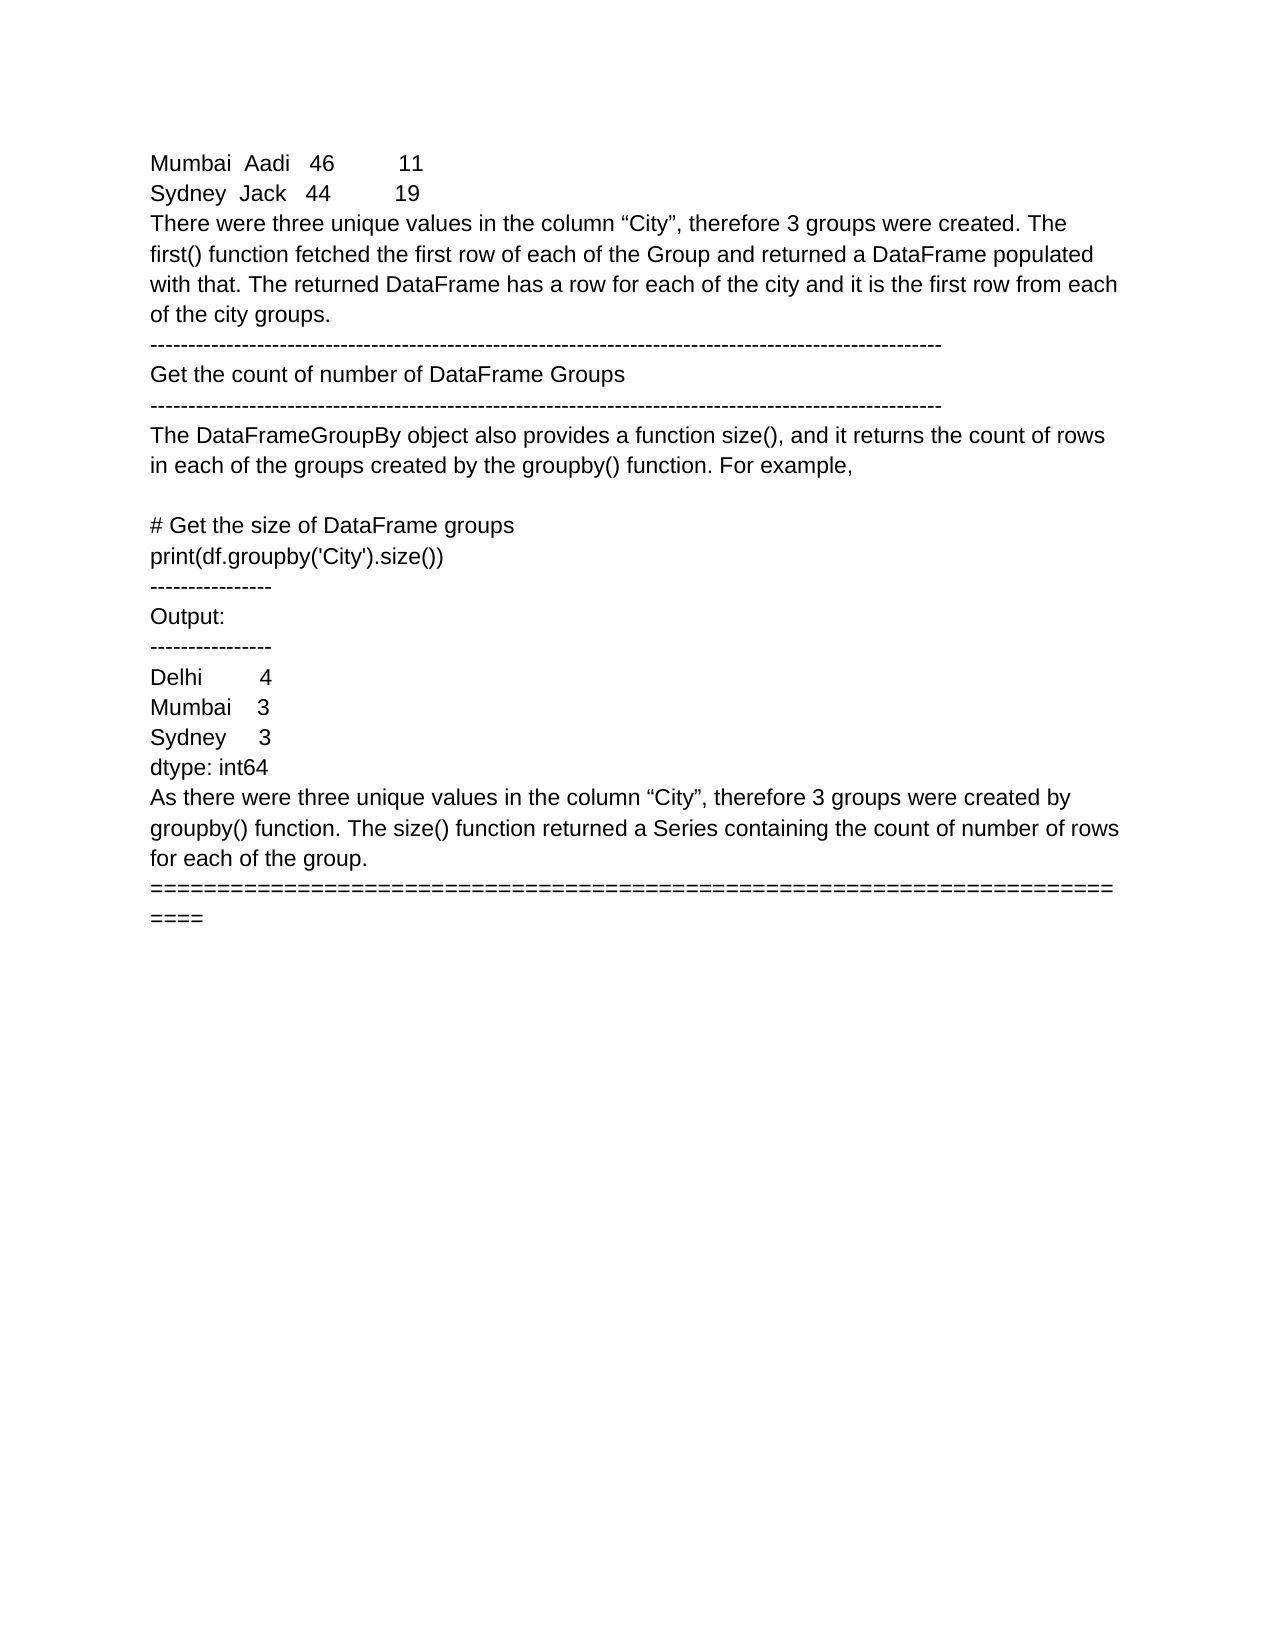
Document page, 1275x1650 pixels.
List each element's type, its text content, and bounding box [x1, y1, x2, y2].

text ---------------- [150, 633, 1125, 660]
text ============================================================================ [150, 875, 1125, 932]
text ---------------- [150, 573, 1125, 599]
text Delhi 4 [150, 663, 1125, 690]
text Sydney 3 [150, 724, 1125, 750]
text The DataFrameGroupBy object also provides a function size(), and it returns the count of rows in each of the groups created by the groupby() function. For example, [150, 422, 1125, 478]
text Mumbai Aadi 46 11 [150, 150, 1125, 176]
text Sydney Jack 44 19 [150, 180, 1125, 207]
text As there were three unique values in the column “City”, therefore 3 groups were created by groupby() function. The size() function returned a Series containing the count of number of rows for each of the group. [150, 784, 1125, 871]
text Output: [150, 603, 1125, 629]
text There were three unique values in the column “City”, therefore 3 groups were created. The first() function fetched the first row of each of the Group and returned a DataFrame populated with that. The returned DataFrame has a row for each of the city and it is the first row from each of the city groups. [150, 210, 1125, 327]
text # Get the size of DataFrame groups [150, 512, 1125, 539]
text print(df.groupby('City').size()) [150, 543, 1125, 569]
text -------------------------------------------------------------------------------------------------------- [150, 331, 1125, 358]
text dtype: int64 [150, 754, 1125, 781]
text -------------------------------------------------------------------------------------------------------- [150, 392, 1125, 418]
text Get the count of number of DataFrame Groups [150, 361, 1125, 388]
text Mumbai 3 [150, 694, 1125, 720]
